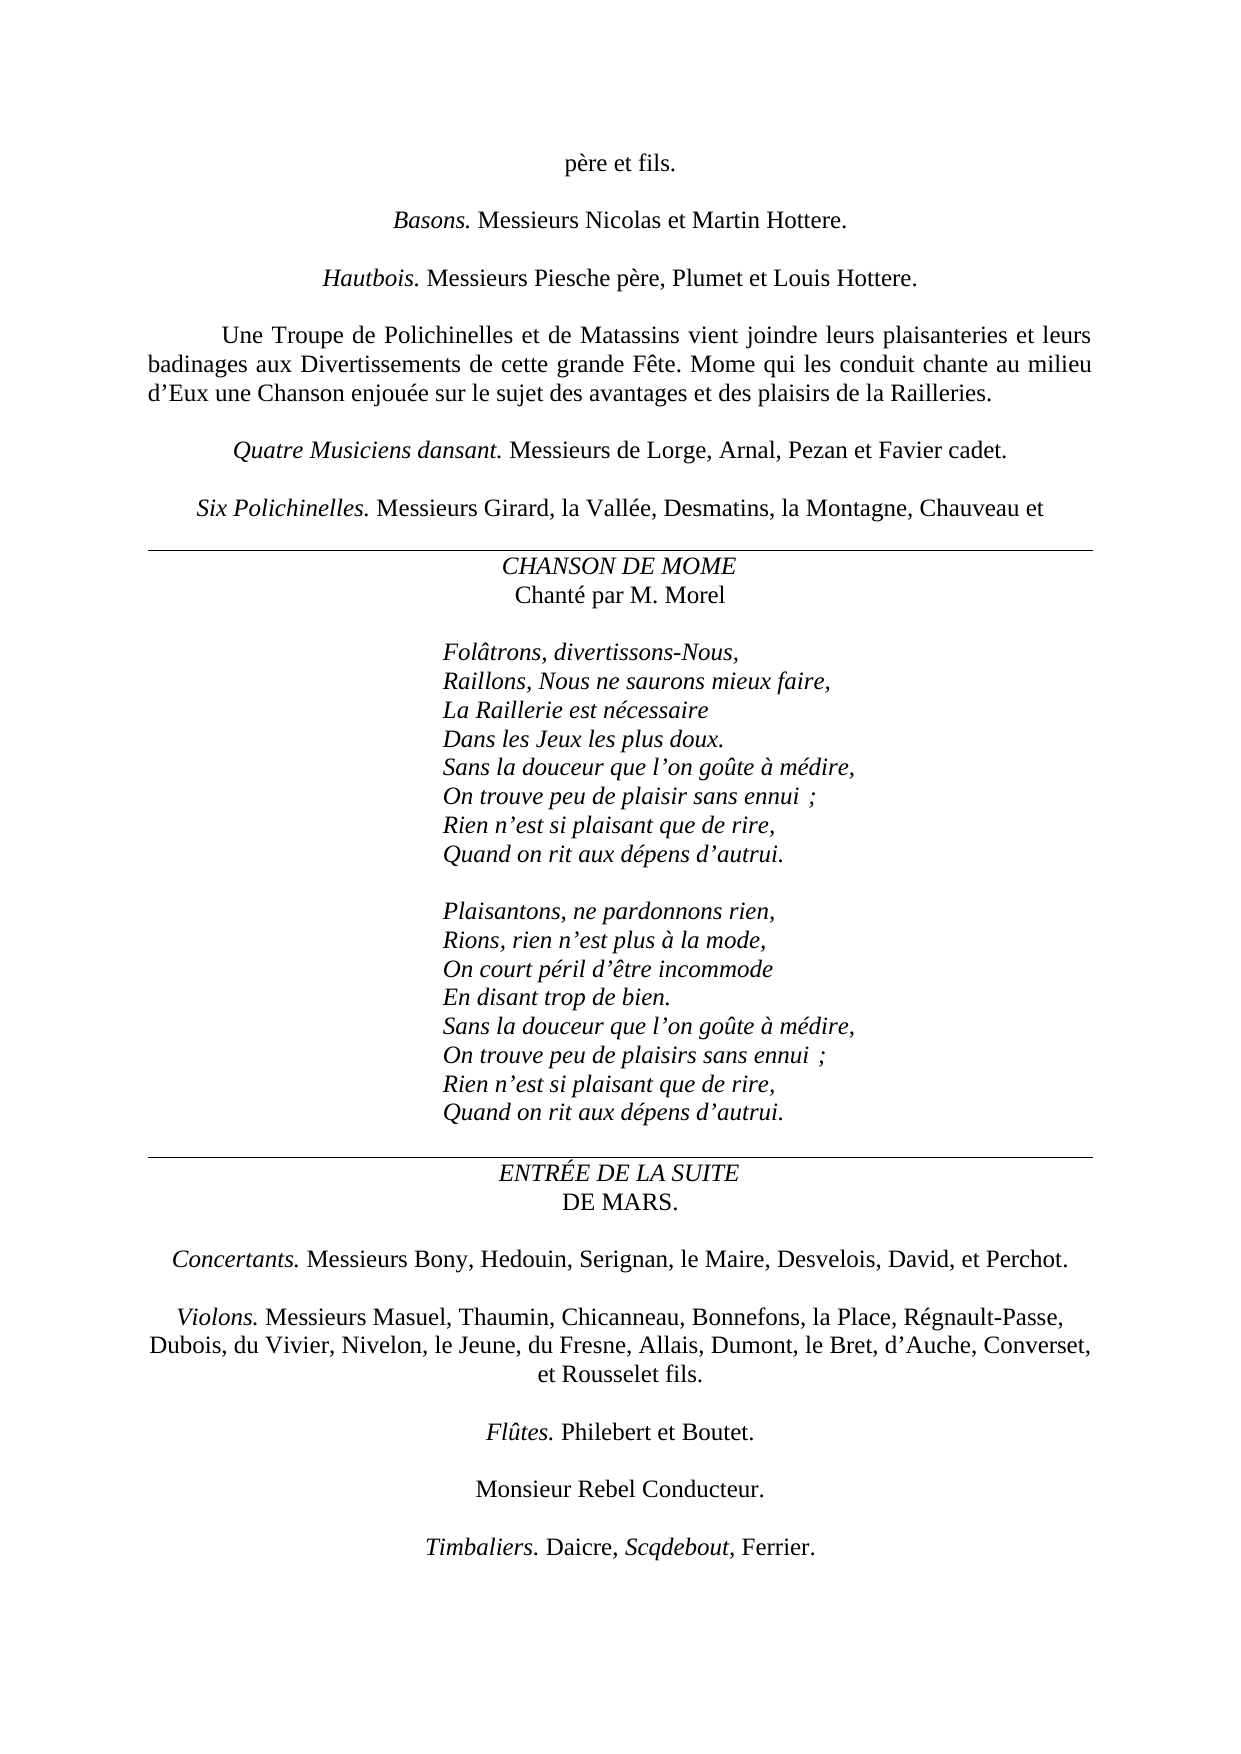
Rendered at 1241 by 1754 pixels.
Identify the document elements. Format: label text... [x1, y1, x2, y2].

text La Raillerie est nécessaire [443, 695, 1093, 724]
text Quatre Musiciens dansant. Messieurs de Lorge, Arnal, Pezan et Favier cadet. [148, 435, 1093, 464]
text Rien n’est si plaisant que de rire, [443, 810, 1093, 839]
text Violons. Messieurs Masuel, Thaumin, Chicanneau, Bonnefons, la Place, Régnault-Passe, Dubois, du Vivier, Nivelon, le Jeune, du Fresne, Allais, Dumont, le Bret, d’Auche, Converset, et Rousselet fils. [148, 1302, 1093, 1388]
text Timbaliers. Daicre, Scqdebout, Ferrier. [148, 1532, 1093, 1561]
text Concertants. Messieurs Bony, Hedouin, Serignan, le Maire, Desvelois, David, et Perchot. [148, 1244, 1093, 1273]
text Rien n’est si plaisant que de rire, [443, 1069, 1093, 1097]
text Quand on rit aux dépens d’autrui. [443, 839, 1093, 867]
text Plaisantons, ne pardonnons rien, [443, 896, 1093, 925]
text Sans la douceur que l’on goûte à médire, [443, 1011, 1093, 1040]
text Six Polichinelles. Messieurs Girard, la Vallée, Desmatins, la Montagne, Chauveau et [148, 493, 1093, 521]
text On court péril d’être incommode [443, 954, 1093, 982]
text CHANSON DE MOME [148, 551, 1093, 580]
text Sans la douceur que l’on goûte à médire, [443, 752, 1093, 781]
text Monsieur Rebel Conducteur. [148, 1474, 1093, 1503]
text Une Troupe de Polichinelles et de Matassins vient joindre leurs plaisanteries et leurs badinages aux Divertissements de cette grande Fête. Mome qui les conduit chante au milieu d’Eux une Chanson enjouée sur le sujet des avantages et des plaisirs de la Railleries. [148, 320, 1093, 406]
text Raillons, Nous ne saurons mieux faire, [443, 666, 1093, 695]
text Basons. Messieurs Nicolas et Martin Hottere. [148, 205, 1093, 234]
text Folâtrons, divertissons-Nous, [443, 637, 1093, 666]
text Chanté par M. Morel [148, 580, 1093, 609]
text DE MARS. [148, 1187, 1093, 1216]
text ENTRÉE DE LA SUITE [148, 1158, 1093, 1187]
text père et fils. [148, 148, 1093, 176]
text Dans les Jeux les plus doux. [443, 724, 1093, 752]
text Flûtes. Philebert et Boutet. [148, 1417, 1093, 1446]
text En disant trop de bien. [443, 982, 1093, 1011]
text On trouve peu de plaisirs sans ennui ; [443, 1040, 1093, 1069]
text Hautbois. Messieurs Piesche père, Plumet et Louis Hottere. [148, 263, 1093, 291]
text On trouve peu de plaisir sans ennui ; [443, 781, 1093, 810]
text Rions, rien n’est plus à la mode, [443, 925, 1093, 954]
text Quand on rit aux dépens d’autrui. [443, 1097, 1093, 1126]
